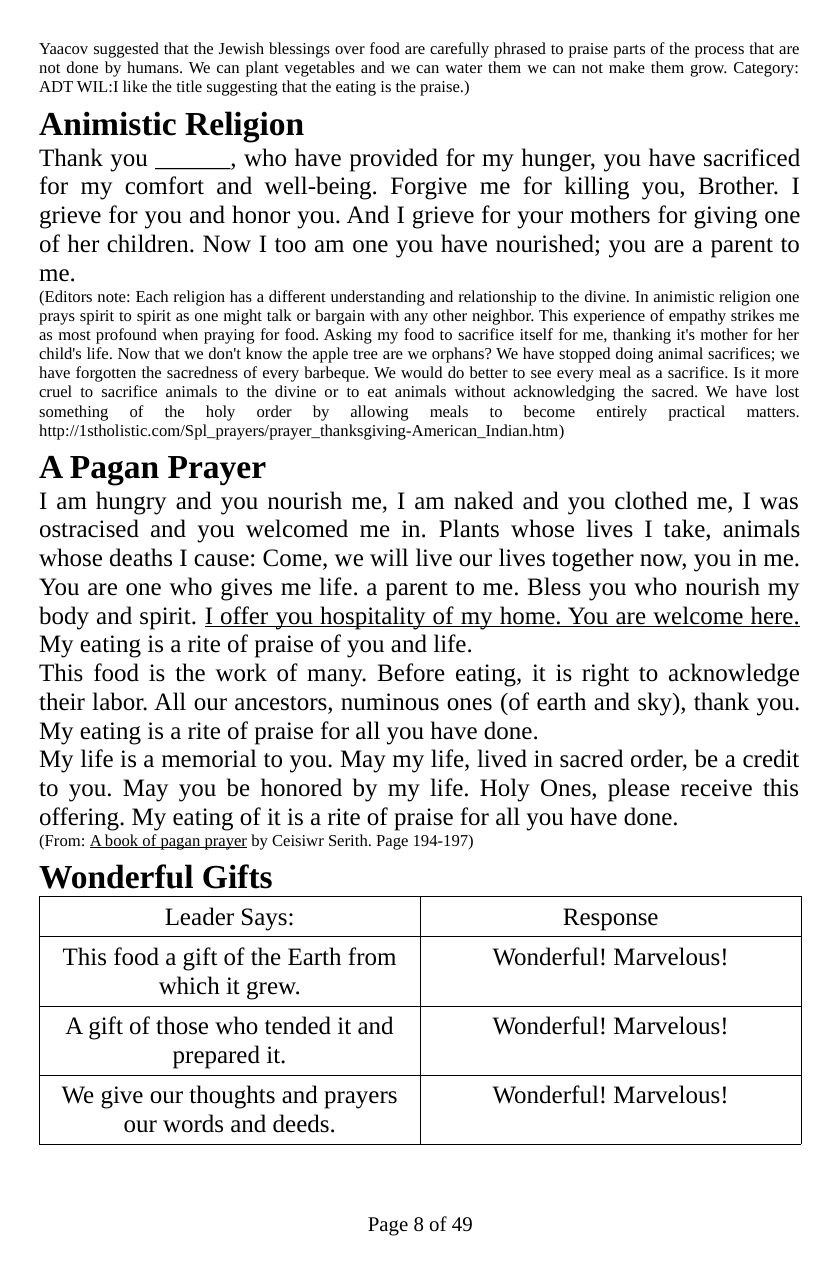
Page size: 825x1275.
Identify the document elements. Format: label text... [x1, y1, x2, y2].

text My life is a memorial to you. May my life, lived in sacred order, be a credit to you. May you be honored by my life. Holy Ones, please receive this offering. My eating of it is a rite of praise for all you have done. [39, 744, 801, 831]
text Yaacov suggested that the Jewish blessings over food are carefully phrased to praise parts of the process that are not done by humans. We can plant vegetables and we can water them we can not make them grow. Category: ADT WIL:I like the title suggesting that the eating is the praise.) [39, 39, 801, 96]
text This food is the work of many. Before eating, it is right to acknowledge their labor. All our ancestors, numinous ones (of earth and sky), thank you. My eating is a rite of praise for all you have done. [39, 658, 801, 744]
subtitle A Pagan Prayer [39, 447, 801, 486]
table_cell We give our thoughts and prayers our words and deeds. [40, 1076, 420, 1144]
text I am hungry and you nourish me, I am naked and you clothed me, I was ostracised and you welcomed me in. Plants whose lives I take, animals whose deaths I cause: Come, we will live our lives together now, you in me. You are one who gives me life. a parent to me. Bless you who nourish my body and spirit. I offer you hospitality of my home. You are welcome here. My eating is a rite of praise of you and life. [39, 486, 801, 658]
table_header Response [421, 897, 801, 936]
subtitle Wonderful Gifts [39, 857, 801, 896]
table_cell A gift of those who tended it and prepared it. [40, 1007, 420, 1074]
table_cell Wonderful! Marvelous! [421, 1007, 801, 1074]
text (Editors note: Each religion has a different understanding and relationship to the divine. In animistic religion one prays spirit to spirit as one might talk or bargain with any other neighbor. This experience of empathy strikes me as most profound when praying for food. Asking my food to sacrifice itself for me, thanking it's mother for her child's life. Now that we don't know the apple tree are we orphans? We have stopped doing animal sacrifices; we have forgotten the sacredness of every barbeque. We would do better to see every meal as a sacrifice. Is it more cruel to sacrifice animals to the divine or to eat animals without acknowledging the sacred. We have lost something of the holy order by allowing meals to become entirely practical matters. http://1stholistic.com/Spl_prayers/prayer_thanksgiving-American_Indian.htm) [39, 286, 801, 440]
text (From: A book of pagan prayer by Ceisiwr Serith. Page 194-197) [39, 831, 801, 850]
table_cell Wonderful! Marvelous! [421, 1076, 801, 1144]
subtitle Animistic Religion [39, 104, 801, 143]
table_header Leader Says: [40, 897, 420, 936]
text Thank you ______, who have provided for my hunger, you have sacrificed for my comfort and well-being. Forgive me for killing you, Brother. I grieve for you and honor you. And I grieve for your mothers for giving one of her children. Now I too am one you have nourished; you are a parent to me. [39, 143, 801, 286]
table_cell Wonderful! Marvelous! [421, 937, 801, 1006]
table_cell This food a gift of the Earth from which it grew. [40, 937, 420, 1006]
